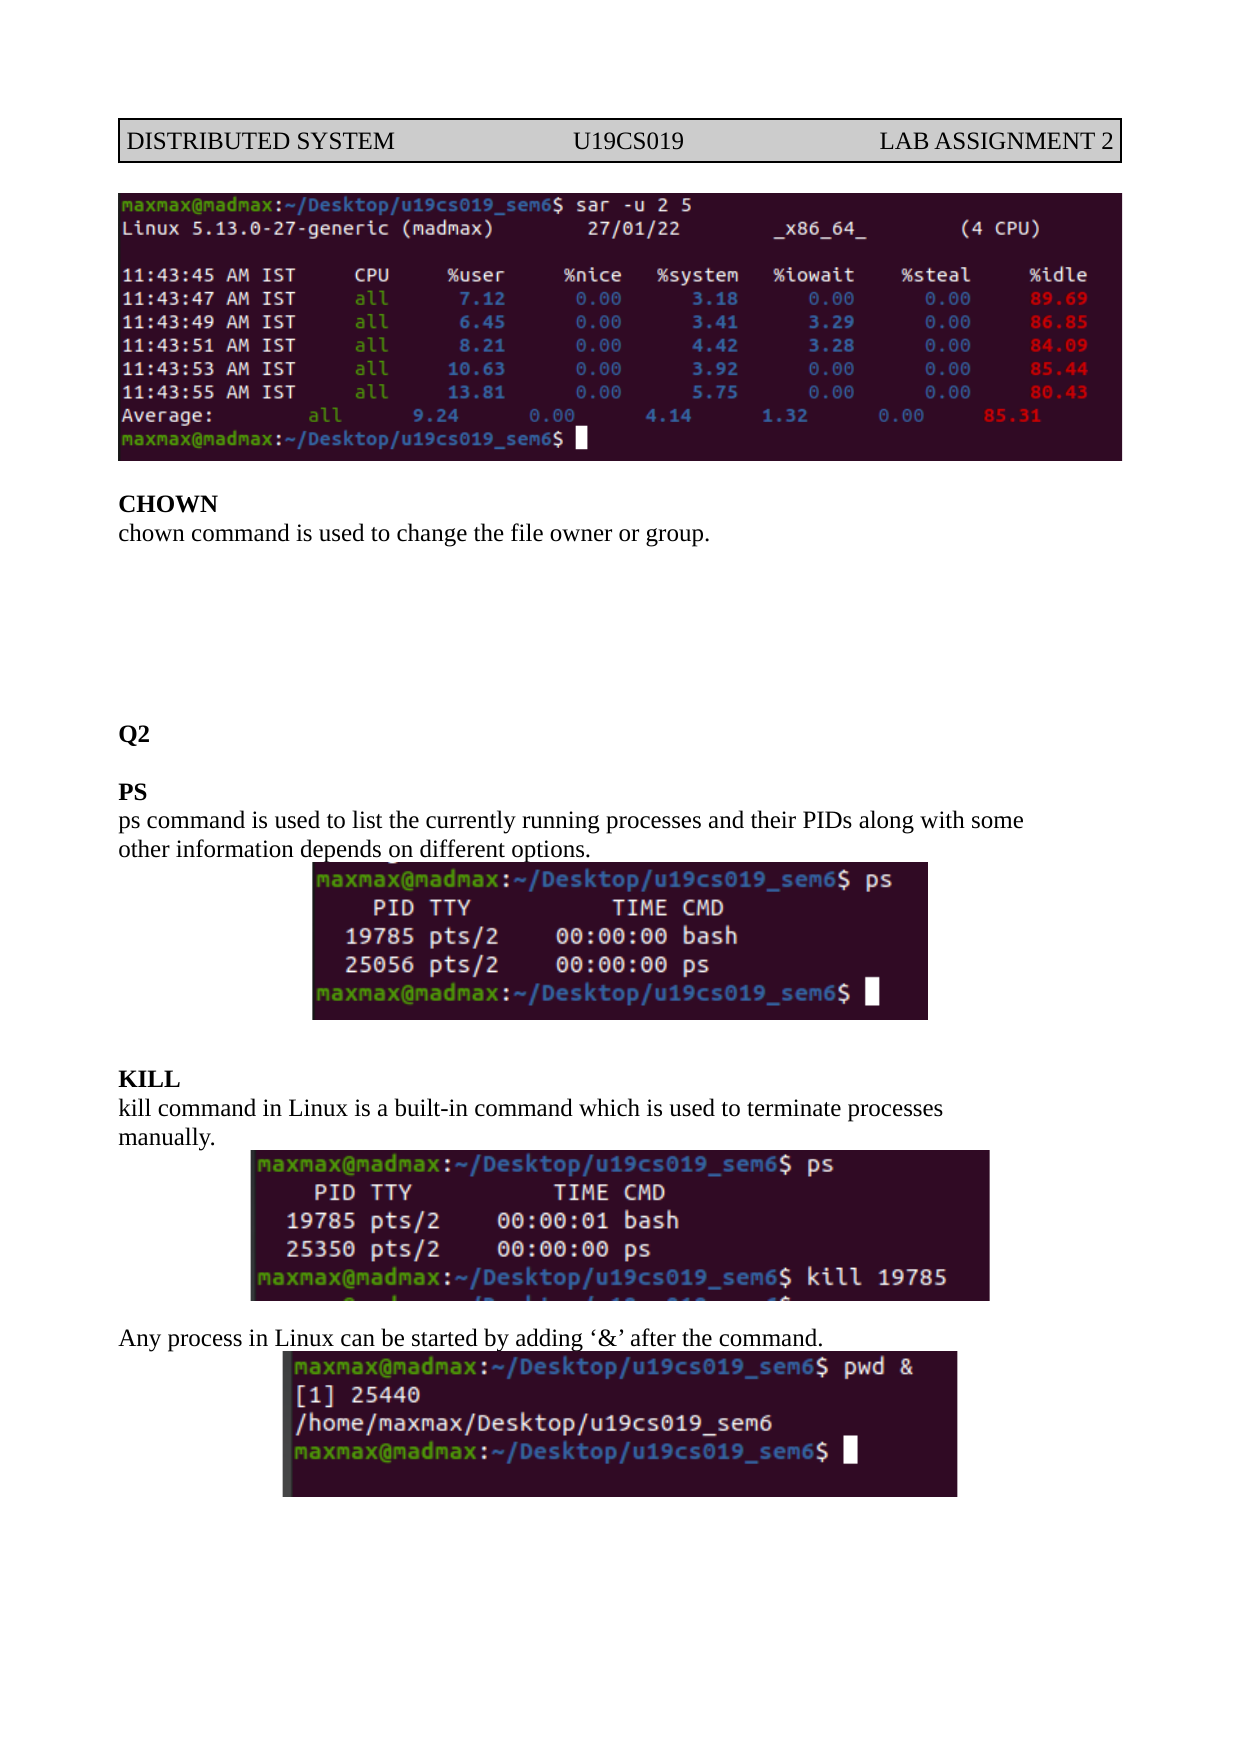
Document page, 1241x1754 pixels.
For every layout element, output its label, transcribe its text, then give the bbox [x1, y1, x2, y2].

text other information depends on different options. [118, 834, 1122, 863]
picture [312, 862, 928, 1020]
text kill command in Linux is a built-in command which is used to terminate processes [118, 1093, 1122, 1122]
picture [118, 193, 1123, 461]
text ps command is used to list the currently running processes and their PIDs along with some [118, 805, 1122, 834]
picture [250, 1150, 990, 1301]
text manually. [118, 1122, 1122, 1150]
text PS [118, 777, 1122, 805]
text CHOWN [118, 489, 1122, 518]
text Any process in Linux can be started by adding ‘&’ after the command. [118, 1323, 1122, 1352]
picture [282, 1351, 958, 1497]
text Q2 [118, 719, 1122, 748]
text KILL [118, 1064, 1122, 1093]
text chown command is used to change the file owner or group. [118, 518, 1122, 547]
